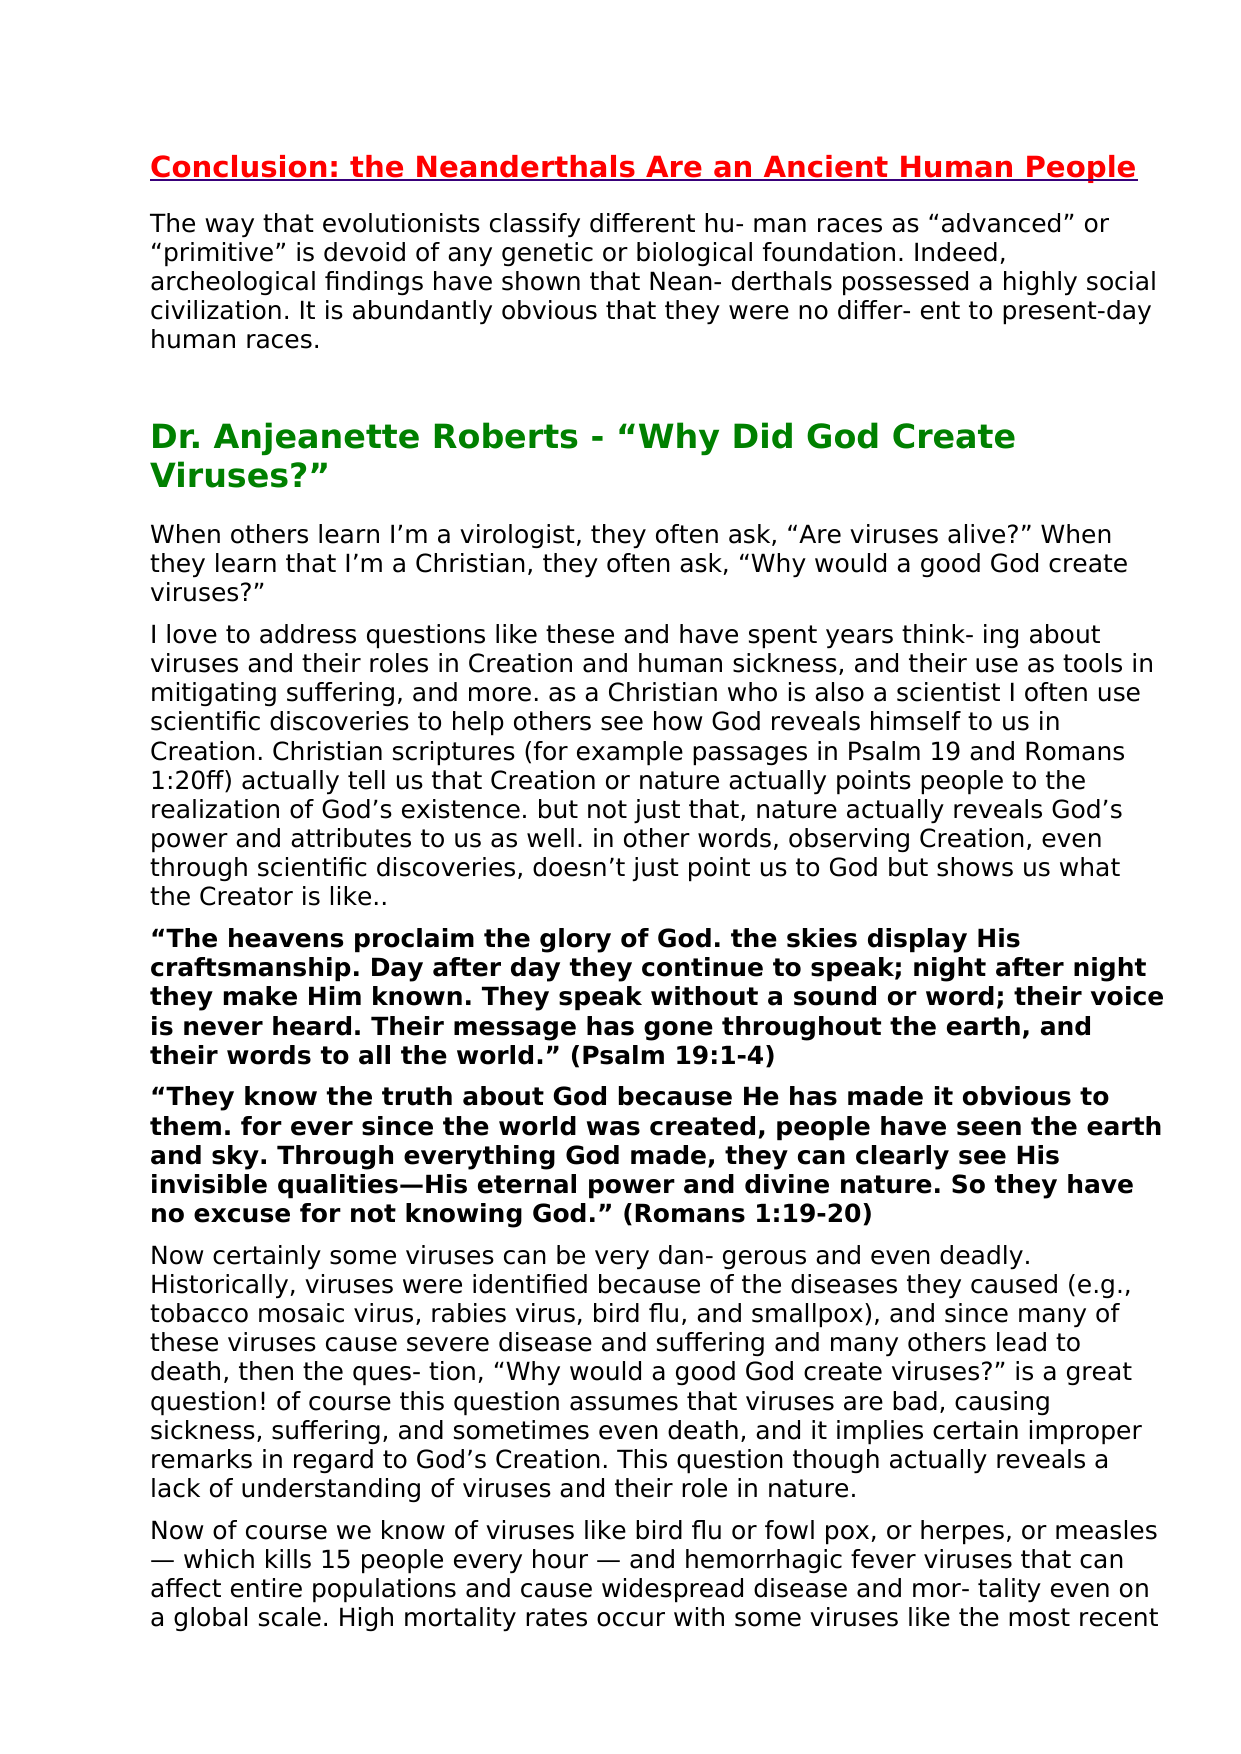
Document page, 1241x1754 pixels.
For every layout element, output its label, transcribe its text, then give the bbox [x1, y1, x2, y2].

text Now of course we know of viruses like bird flu or fowl pox, or herpes, or measles — which kills 15 people every hour — and hemorrhagic fever viruses that can affect entire populations and cause widespread disease and mor- tality even on a global scale. High mortality rates occur with some viruses like the most recent [150, 1516, 1165, 1632]
text “They know the truth about God because He has made it obvious to them. for ever since the world was created, people have seen the earth and sky. Through everything God made, they can clearly see His invisible qualities—His eternal power and divine nature. So they have no excuse for not knowing God.” (Romans 1:19-20) [150, 1082, 1165, 1228]
text The way that evolutionists classify different hu- man races as “advanced” or “primitive” is devoid of any genetic or biological foundation. Indeed, archeological findings have shown that Nean- derthals possessed a highly social civilization. It is abundantly obvious that they were no differ- ent to present-day human races. [150, 209, 1165, 355]
text When others learn I’m a virologist, they often ask, “Are viruses alive?” When they learn that I’m a Christian, they often ask, “Why would a good God create viruses?” [150, 520, 1165, 607]
subtitle Dr. Anjeanette Roberts - “Why Did God Create Viruses?” [150, 417, 1165, 495]
text Now certainly some viruses can be very dan- gerous and even deadly. Historically, viruses were identified because of the diseases they caused (e.g., tobacco mosaic virus, rabies virus, bird flu, and smallpox), and since many of these viruses cause severe disease and suffering and many others lead to death, then the ques- tion, “Why would a good God create viruses?” is a great question! of course this question assumes that viruses are bad, causing sickness, suffering, and sometimes even death, and it implies certain improper remarks in regard to God’s Creation. This question though actually reveals a lack of understanding of viruses and their role in nature. [150, 1241, 1165, 1503]
text I love to address questions like these and have spent years think- ing about viruses and their roles in Creation and human sickness, and their use as tools in mitigating suffering, and more. as a Christian who is also a scientist I often use scientific discoveries to help others see how God reveals himself to us in Creation. Christian scriptures (for example passages in Psalm 19 and Romans 1:20ff) actually tell us that Creation or nature actually points people to the realization of God’s existence. but not just that, nature actually reveals God’s power and attributes to us as well. in other words, observing Creation, even through scientific discoveries, doesn’t just point us to God but shows us what the Creator is like.. [150, 620, 1165, 912]
subtitle Conclusion: the Neanderthals Are an Ancient Human People [150, 150, 1165, 184]
text “The heavens proclaim the glory of God. the skies display His craftsmanship. Day after day they continue to speak; night after night they make Him known. They speak without a sound or word; their voice is never heard. Their message has gone throughout the earth, and their words to all the world.” (Psalm 19:1-4) [150, 924, 1165, 1070]
